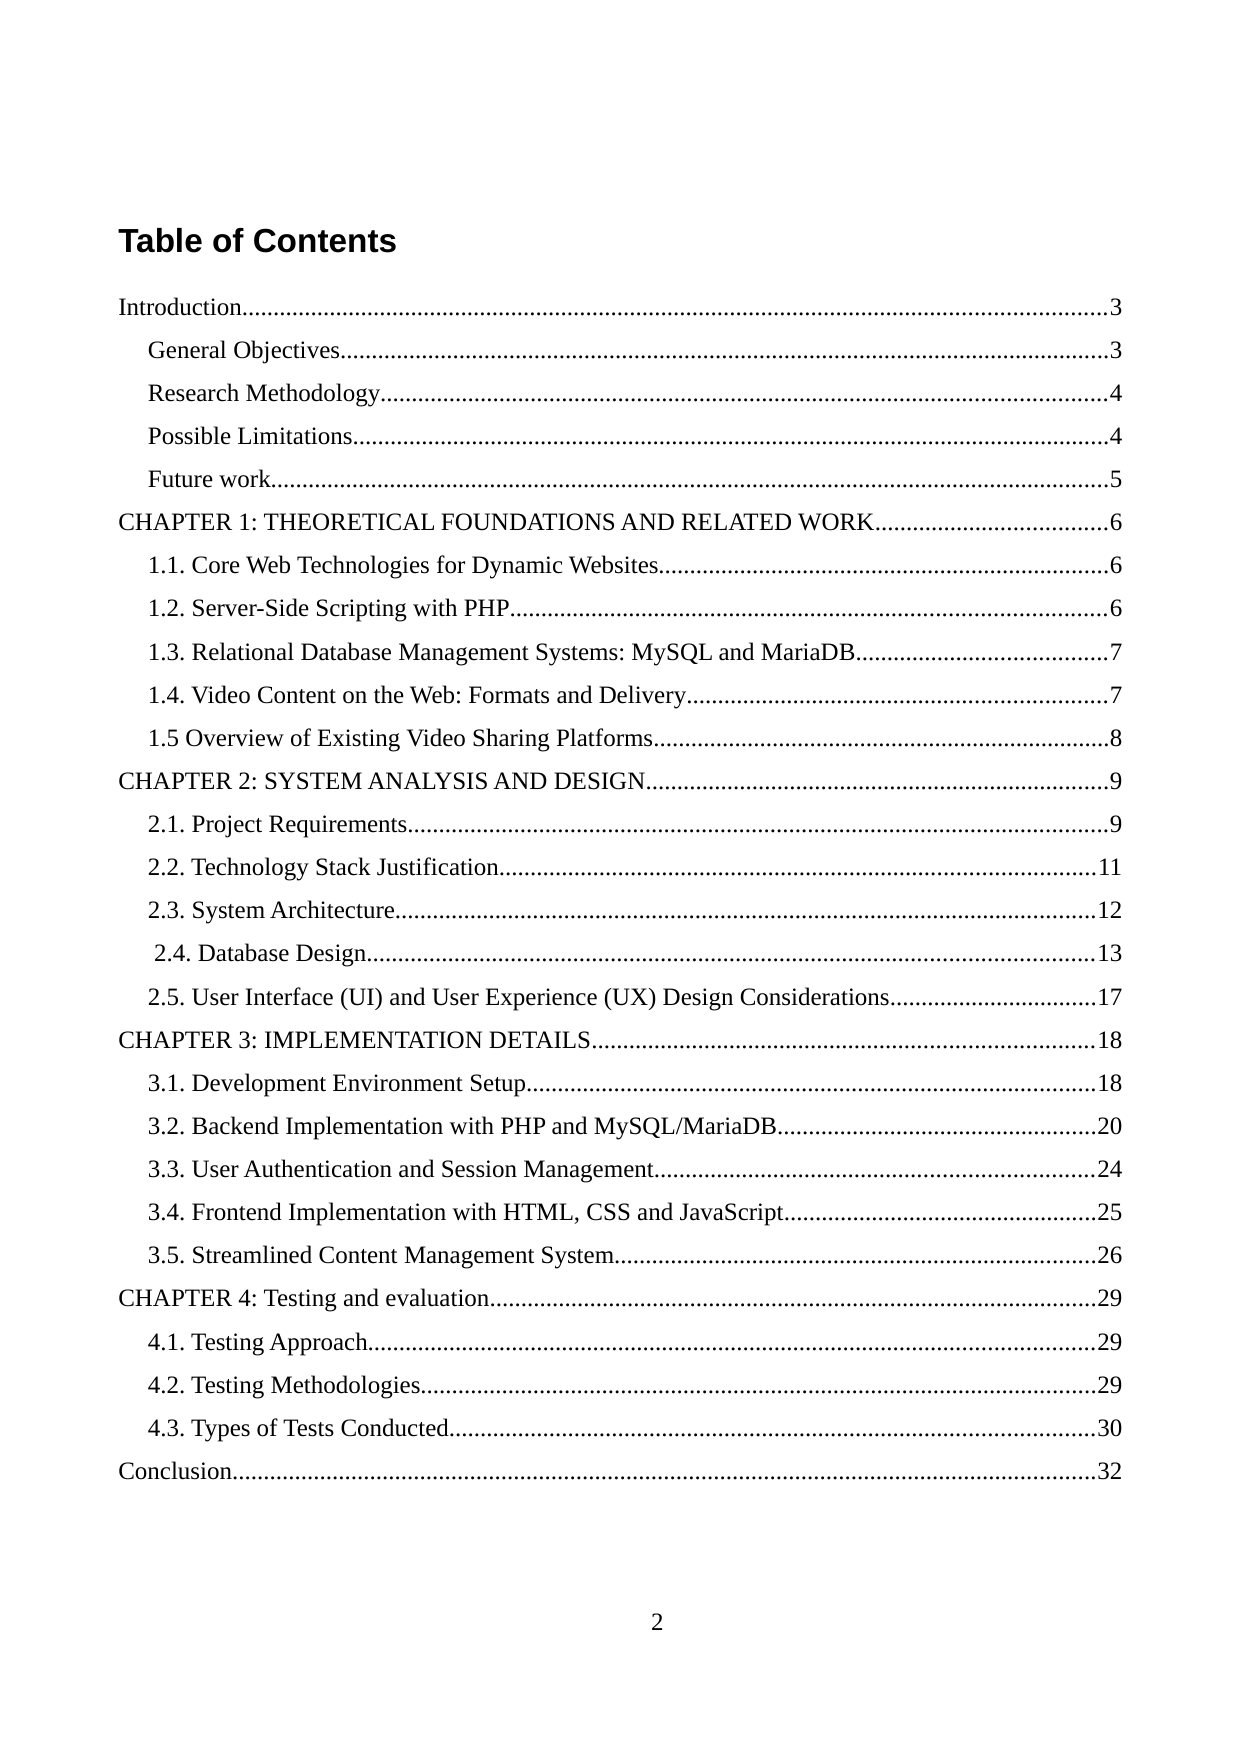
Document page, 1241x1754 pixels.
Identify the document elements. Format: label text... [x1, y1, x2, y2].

text 4.1. Testing Approach 29 [148, 1327, 1122, 1355]
text 3.3. User Authentication and Session Management 24 [148, 1154, 1122, 1183]
text 1.1. Core Web Technologies for Dynamic Websites 6 [148, 550, 1122, 579]
text General Objectives 3 [148, 335, 1122, 363]
text 2.2. Technology Stack Justification 11 [148, 852, 1122, 881]
text 4.2. Testing Methodologies 29 [148, 1370, 1122, 1398]
text Introduction 3 [118, 292, 1122, 320]
text 1.2. Server-Side Scripting with PHP 6 [148, 593, 1122, 622]
text 2.3. System Architecture 12 [148, 895, 1122, 924]
text Conclusion 32 [118, 1456, 1122, 1485]
text 2.5. User Interface (UI) and User Experience (UX) Design Considerations 17 [148, 982, 1122, 1010]
subtitle Table of Contents [118, 221, 1122, 260]
text 3.2. Backend Implementation with PHP and MySQL/MariaDB 20 [148, 1111, 1122, 1140]
text 1.4. Video Content on the Web: Formats and Delivery 7 [148, 680, 1122, 708]
text 1.5 Overview of Existing Video Sharing Platforms 8 [148, 723, 1122, 752]
text 2.1. Project Requirements 9 [148, 809, 1122, 838]
text Research Methodology 4 [148, 378, 1122, 407]
text 3.5. Streamlined Content Management System 26 [148, 1240, 1122, 1269]
text 3.1. Development Environment Setup 18 [148, 1068, 1122, 1097]
text CHAPTER 2: SYSTEM ANALYSIS AND DESIGN 9 [118, 766, 1122, 795]
text Future work 5 [148, 464, 1122, 493]
text 4.3. Types of Tests Conducted 30 [148, 1413, 1122, 1442]
text CHAPTER 4: Testing and evaluation 29 [118, 1283, 1122, 1312]
text 1.3. Relational Database Management Systems: MySQL and MariaDB 7 [148, 637, 1122, 665]
text CHAPTER 3: IMPLEMENTATION DETAILS 18 [118, 1025, 1122, 1053]
text 2.4. Database Design 13 [148, 938, 1122, 967]
text CHAPTER 1: THEORETICAL FOUNDATIONS AND RELATED WORK 6 [118, 507, 1122, 536]
text Possible Limitations 4 [148, 421, 1122, 450]
text 3.4. Frontend Implementation with HTML, CSS and JavaScript 25 [148, 1197, 1122, 1226]
